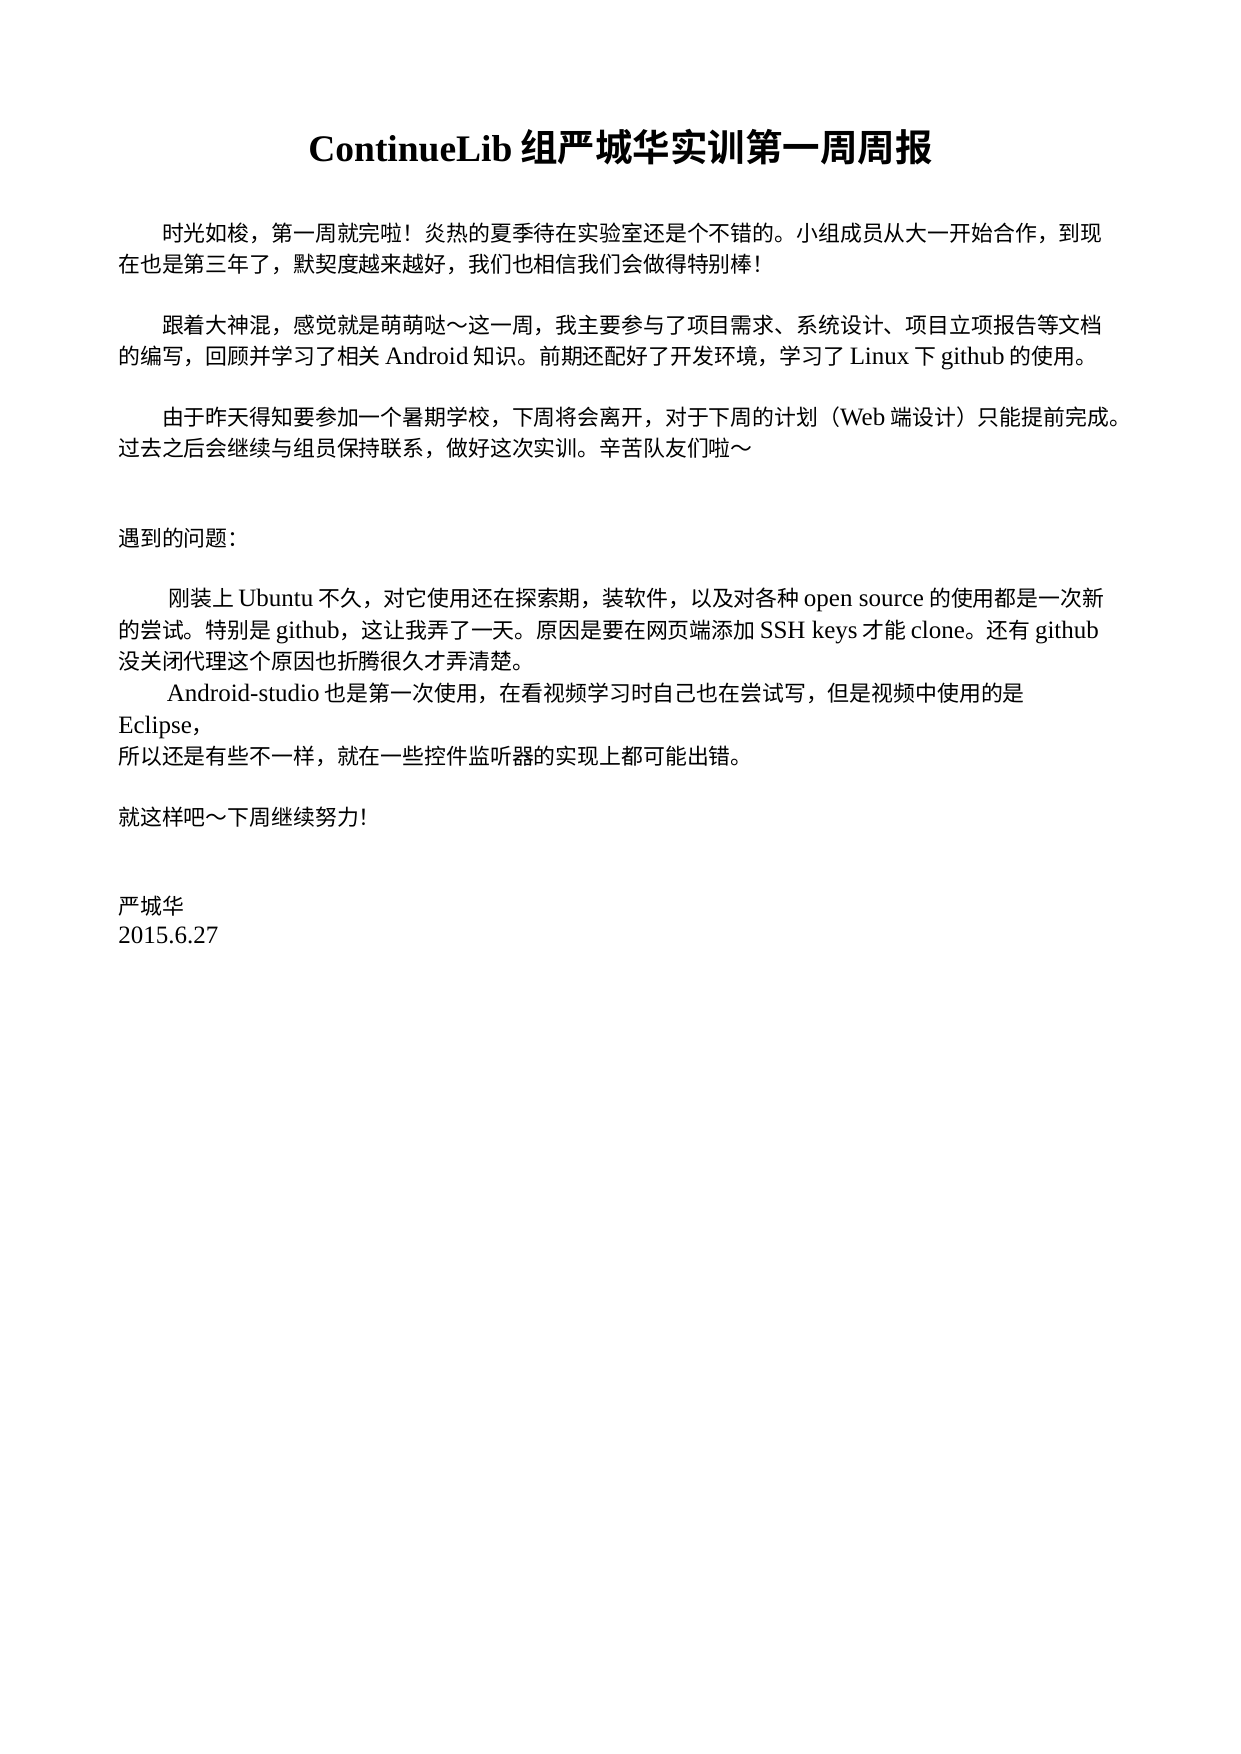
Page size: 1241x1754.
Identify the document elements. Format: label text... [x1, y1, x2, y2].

text 严城华 [118, 889, 1122, 921]
text ContinueLib组严城华实训第一周周报 [118, 118, 1122, 172]
text Android-studio也是第一次使用，在看视频学习时自己也在尝试写，但是视频中使用的是Eclipse， [118, 676, 1122, 739]
text 2015.6.27 [118, 921, 1122, 949]
text 由于昨天得知要参加一个暑期学校，下周将会离开，对于下周的计划（Web端设计）只能提前完成。过去之后会继续与组员保持联系，做好这次实训。辛苦队友们啦～ [118, 400, 1122, 463]
text 跟着大神混，感觉就是萌萌哒～这一周，我主要参与了项目需求、系统设计、项目立项报告等文档的编写，回顾并学习了相关Android知识。前期还配好了开发环境，学习了Linux下github的使用。 [118, 308, 1122, 371]
text 遇到的问题： [118, 521, 1122, 552]
text 刚装上Ubuntu不久，对它使用还在探索期，装软件，以及对各种open source的使用都是一次新的尝试。特别是github，这让我弄了一天。原因是要在网页端添加SSH keys才能clone。还有github没关闭代理这个原因也折腾很久才弄清楚。 [118, 581, 1122, 676]
text 时光如梭，第一周就完啦！炎热的夏季待在实验室还是个不错的。小组成员从大一开始合作，到现在也是第三年了，默契度越来越好，我们也相信我们会做得特别棒！ [118, 216, 1122, 279]
text 就这样吧～下周继续努力！ [118, 800, 1122, 831]
text 所以还是有些不一样，就在一些控件监听器的实现上都可能出错。 [118, 739, 1122, 771]
